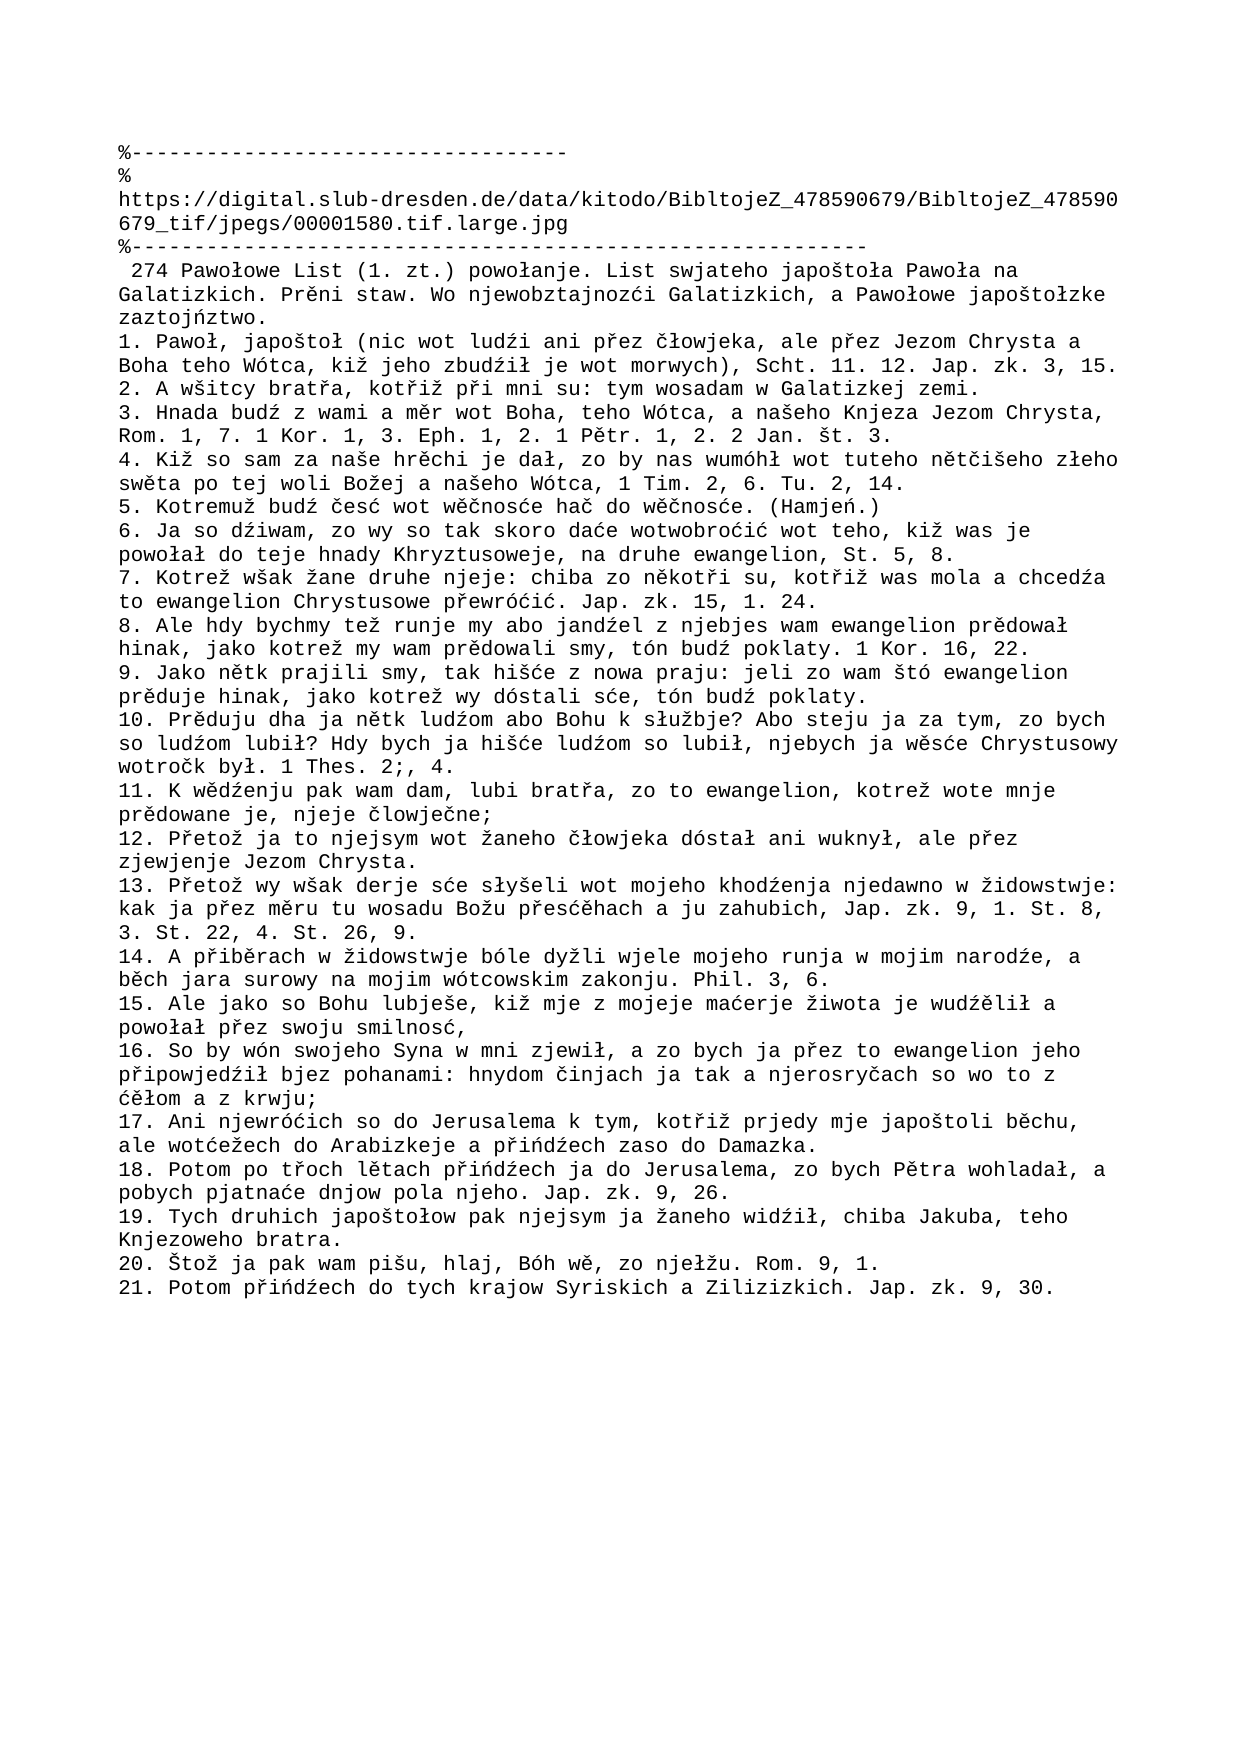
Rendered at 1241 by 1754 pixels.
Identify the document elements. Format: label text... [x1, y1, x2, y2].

text 21. Potom přińdźech do tych krajow Syriskich a Zilizizkich. Jap. zk. 9, 30. [118, 1277, 1122, 1300]
text 19. Tych druhich japoštołow pak njejsym ja žaneho widźił, chiba Jakuba, teho Knjezoweho bratra. [118, 1206, 1122, 1253]
text 15. Ale jako so Bohu lubješe, kiž mje z mojeje maćerje žiwota je wudźělił a powołał přez swoju smilnosć, [118, 993, 1122, 1040]
text 13. Přetož wy wšak derje sće słyšeli wot mojeho khodźenja njedawno w židowstwje: kak ja přez měru tu wosadu Božu přesćěhach a ju zahubich, Jap. zk. 9, 1. St. 8, 3. St. 22, 4. St. 26, 9. [118, 875, 1122, 946]
text 5. Kotremuž budź česć wot wěčnosće hač do wěčnosće. (Hamjeń.) [118, 496, 1122, 520]
text 274 Pawołowe List (1. zt.) powołanje. List swjateho japoštoła Pawoła na Galatizkich. Prěni staw. Wo njewobztajnozći Galatizkich, a Pawołowe japoštołzke zaztojńztwo. [118, 260, 1122, 331]
text 4. Kiž so sam za naše hrěchi je dał, zo by nas wumóhł wot tuteho nětčišeho złeho swěta po tej woli Božej a našeho Wótca, 1 Tim. 2, 6. Tu. 2, 14. [118, 449, 1122, 496]
text 12. Přetož ja to njejsym wot žaneho čłowjeka dóstał ani wuknył, ale přez zjewjenje Jezom Chrysta. [118, 827, 1122, 875]
text 3. Hnada budź z wami a měr wot Boha, teho Wótca, a našeho Knjeza Jezom Chrysta, Rom. 1, 7. 1 Kor. 1, 3. Eph. 1, 2. 1 Pětr. 1, 2. 2 Jan. št. 3. [118, 402, 1122, 449]
text 9. Jako nětk prajili smy, tak hišće z nowa praju: jeli zo wam štó ewangelion prěduje hinak, jako kotrež wy dóstali sće, tón budź poklaty. [118, 662, 1122, 709]
text 20. Štož ja pak wam pišu, hlaj, Bóh wě, zo njełžu. Rom. 9, 1. [118, 1253, 1122, 1277]
text 17. Ani njewróćich so do Jerusalema k tym, kotřiž prjedy mje japoštoli běchu, ale wotćežech do Arabizkeje a přińdźech zaso do Damazka. [118, 1111, 1122, 1158]
text 18. Potom po třoch lětach přińdźech ja do Jerusalema, zo bych Pětra wohladał, a pobych pjatnaće dnjow pola njeho. Jap. zk. 9, 26. [118, 1158, 1122, 1206]
text 7. Kotrež wšak žane druhe njeje: chiba zo někotři su, kotřiž was mola a chcedźa to ewangelion Chrystusowe přewróćić. Jap. zk. 15, 1. 24. [118, 567, 1122, 615]
text % https://digital.slub-dresden.de/data/kitodo/BibltojeZ_478590679/BibltojeZ_478590679_tif/jpegs/00001580.tif.large.jpg [118, 165, 1122, 236]
text 1. Pawoł, japoštoł (nic wot ludźi ani přez čłowjeka, ale přez Jezom Chrysta a Boha teho Wótca, kiž jeho zbudźił je wot morwych), Scht. 11. 12. Jap. zk. 3, 15. [118, 331, 1122, 378]
text 11. K wědźenju pak wam dam, lubi bratřa, zo to ewangelion, kotrež wote mnje prědowane je, njeje člowječne; [118, 780, 1122, 827]
text 2. A wšitcy bratřa, kotřiž při mni su: tym wosadam w Galatizkej zemi. [118, 378, 1122, 402]
text 16. So by wón swojeho Syna w mni zjewił, a zo bych ja přez to ewangelion jeho připowjedźił bjez pohanami: hnydom činjach ja tak a njerosryčach so wo to z ćěłom a z krwju; [118, 1040, 1122, 1111]
text 6. Ja so dźiwam, zo wy so tak skoro daće wotwobroćić wot teho, kiž was je powołał do teje hnady Khryztusoweje, na druhe ewangelion, St. 5, 8. [118, 520, 1122, 567]
text 8. Ale hdy bychmy tež runje my abo jandźel z njebjes wam ewangelion prědował hinak, jako kotrež my wam prědowali smy, tón budź poklaty. 1 Kor. 16, 22. [118, 615, 1122, 662]
text 14. A přiběrach w židowstwje bóle dyžli wjele mojeho runja w mojim narodźe, a běch jara surowy na mojim wótcowskim zakonju. Phil. 3, 6. [118, 946, 1122, 993]
text %----------------------------------- [118, 142, 1122, 165]
text 10. Prěduju dha ja nětk ludźom abo Bohu k słužbje? Abo steju ja za tym, zo bych so ludźom lubił? Hdy bych ja hišće ludźom so lubił, njebych ja wěsće Chrystusowy wotročk był. 1 Thes. 2;, 4. [118, 709, 1122, 780]
text %----------------------------------------------------------- [118, 236, 1122, 260]
